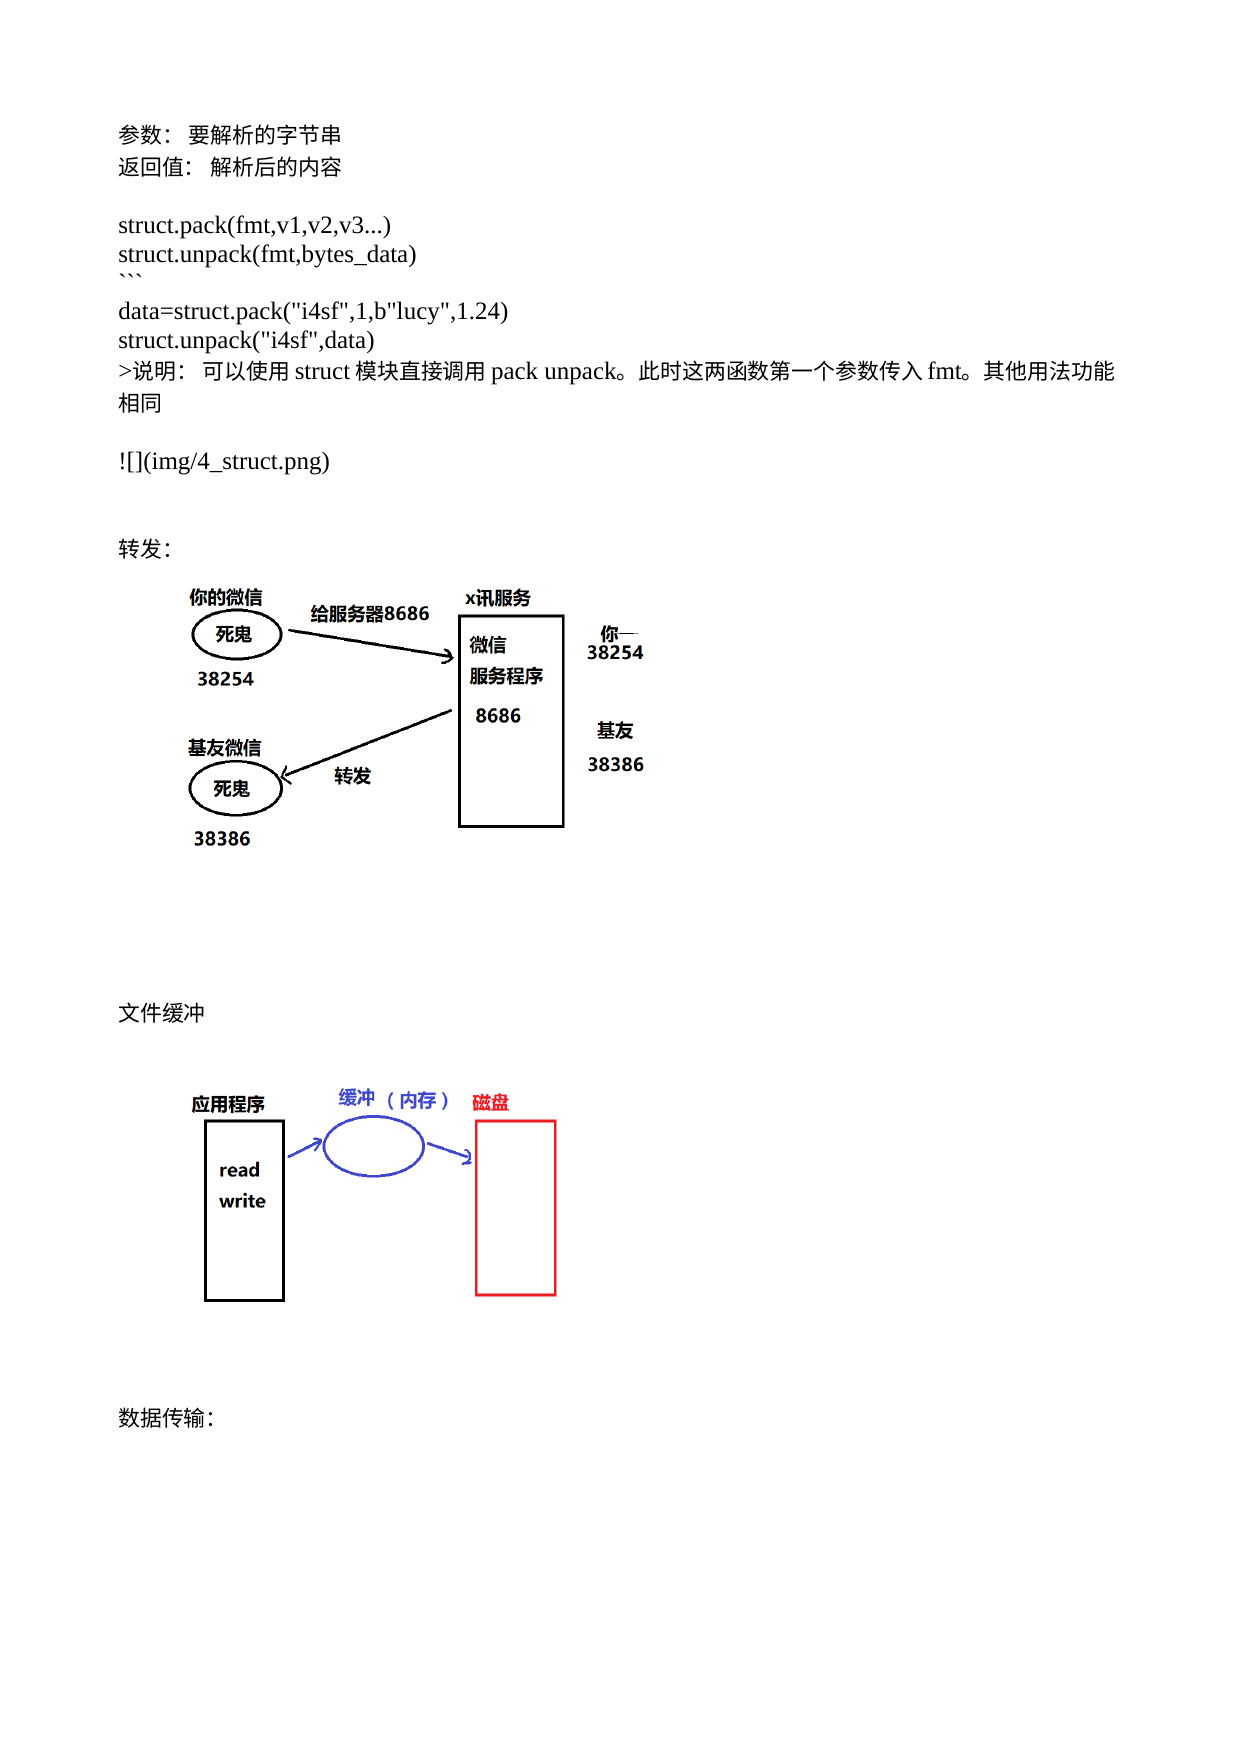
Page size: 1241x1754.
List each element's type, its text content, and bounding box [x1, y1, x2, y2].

text 参数： 要解析的字节串 [118, 118, 1122, 150]
text ![](img/4_struct.png) [118, 446, 1122, 475]
text struct.unpack(fmt,bytes_data) [118, 239, 1122, 268]
text struct.unpack("i4sf",data) [118, 325, 1122, 354]
text struct.pack(fmt,v1,v2,v3...) [118, 210, 1122, 239]
text 转发： [118, 532, 1122, 563]
picture [118, 1056, 1123, 1402]
picture [118, 563, 1123, 910]
text >说明： 可以使用struct模块直接调用pack unpack。此时这两函数第一个参数传入fmt。其他用法功能相同 [118, 354, 1122, 417]
text 数据传输： [118, 1402, 1122, 1433]
text ``` [118, 268, 1122, 296]
text 返回值： 解析后的内容 [118, 150, 1122, 181]
text data=struct.pack("i4sf",1,b"lucy",1.24) [118, 296, 1122, 325]
text 文件缓冲 [118, 996, 1122, 1027]
